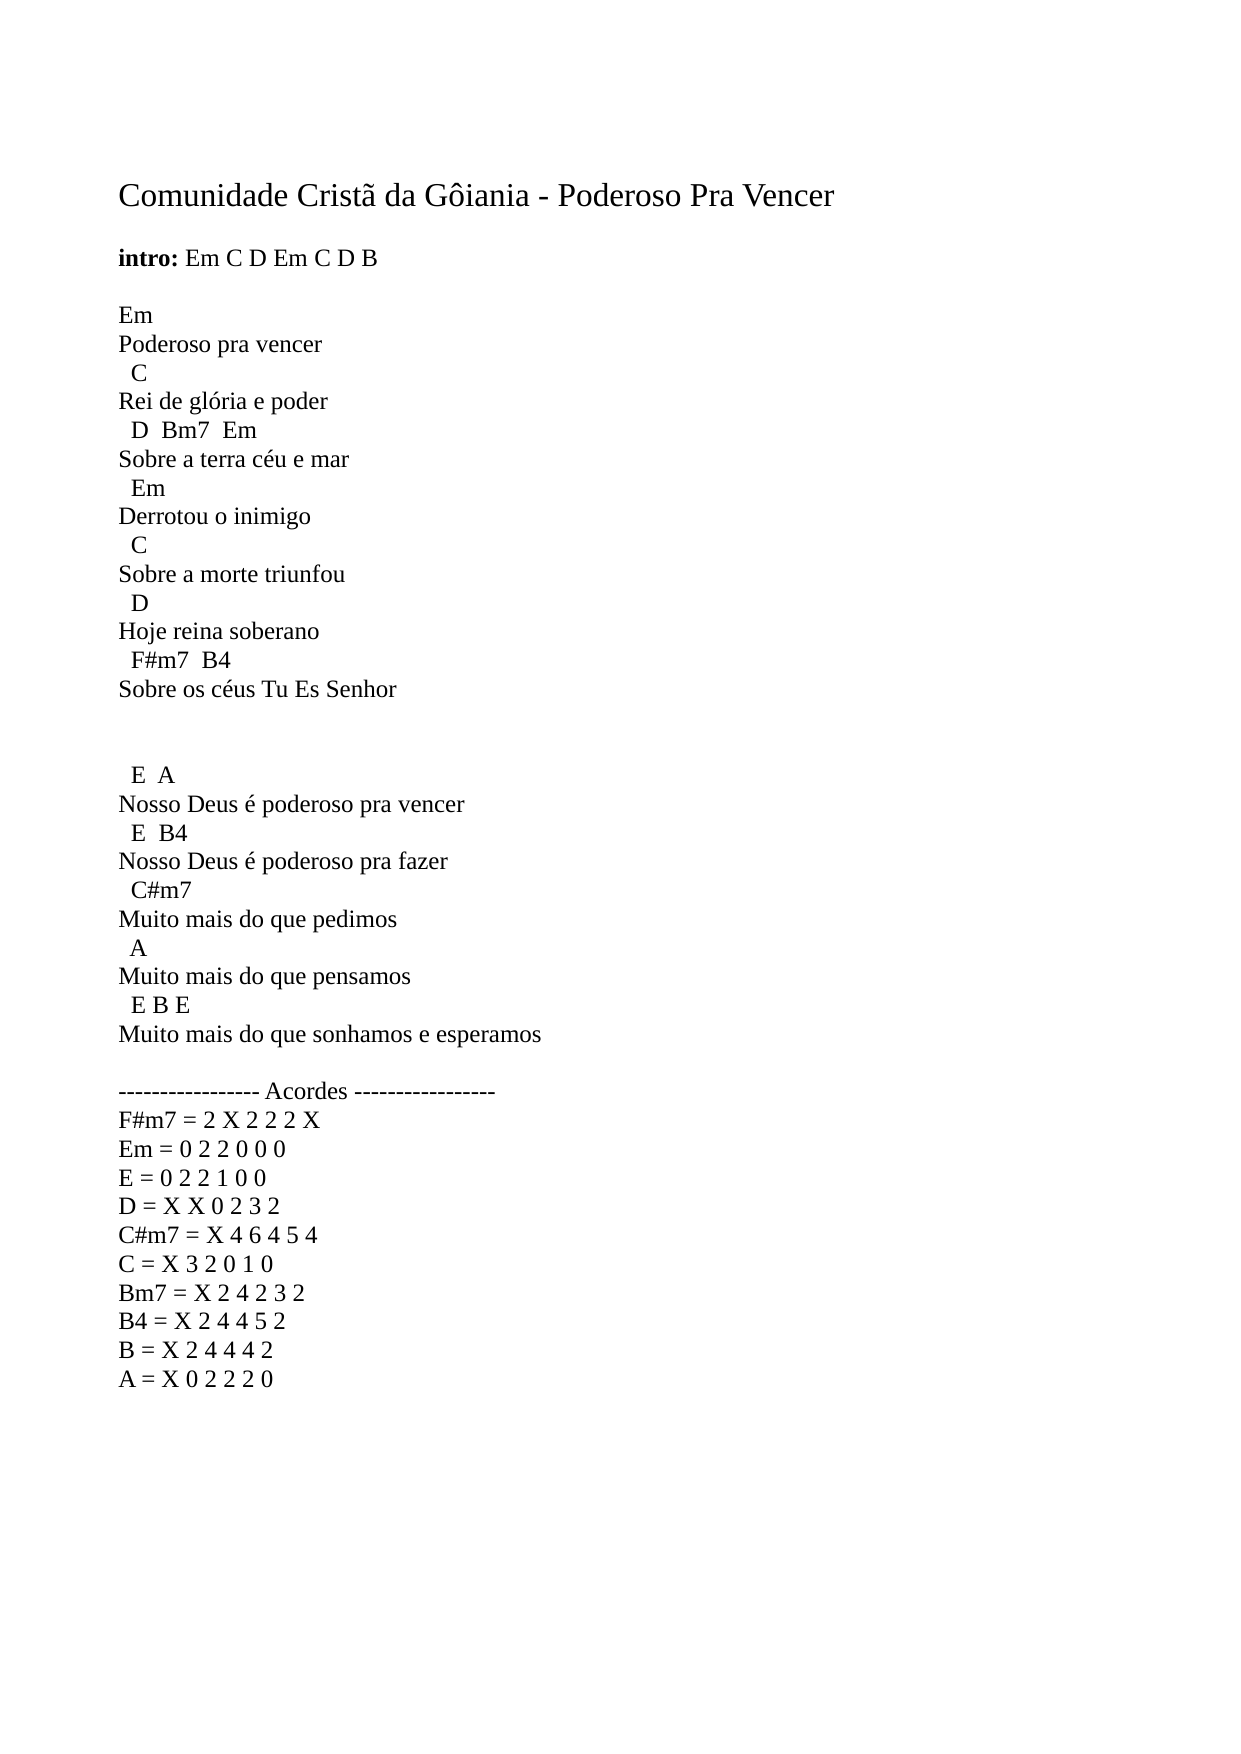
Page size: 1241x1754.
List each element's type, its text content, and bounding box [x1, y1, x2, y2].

text Muito mais do que pedimos [118, 904, 1122, 933]
text Derrotou o inimigo [118, 501, 1122, 530]
text F#m7 = 2 X 2 2 2 X [118, 1105, 1122, 1134]
text Em [118, 300, 1122, 329]
text Em [118, 473, 1122, 501]
text C = X 3 2 0 1 0 [118, 1249, 1122, 1278]
text E A [118, 760, 1122, 789]
text B = X 2 4 4 4 2 [118, 1335, 1122, 1364]
text E = 0 2 2 1 0 0 [118, 1163, 1122, 1191]
text Comunidade Cristã da Gôiania - Poderoso Pra Vencer [118, 176, 1122, 214]
text C#m7 [118, 875, 1122, 904]
text Muito mais do que sonhamos e esperamos [118, 1019, 1122, 1048]
text Sobre a terra céu e mar [118, 444, 1122, 473]
text C [118, 358, 1122, 386]
text ----------------- Acordes ----------------- [118, 1076, 1122, 1105]
text F#m7 B4 [118, 645, 1122, 674]
text C#m7 = X 4 6 4 5 4 [118, 1220, 1122, 1249]
text C [118, 530, 1122, 559]
text E B E [118, 990, 1122, 1019]
text Muito mais do que pensamos [118, 961, 1122, 990]
text intro: Em C D Em C D B [118, 243, 1122, 271]
text E B4 [118, 818, 1122, 846]
text D = X X 0 2 3 2 [118, 1191, 1122, 1220]
text Em = 0 2 2 0 0 0 [118, 1134, 1122, 1163]
text D Bm7 Em [118, 415, 1122, 444]
text A [118, 933, 1122, 961]
text D [118, 588, 1122, 616]
text Bm7 = X 2 4 2 3 2 [118, 1278, 1122, 1306]
text Nosso Deus é poderoso pra vencer [118, 789, 1122, 818]
text Sobre a morte triunfou [118, 559, 1122, 588]
text Hoje reina soberano [118, 616, 1122, 645]
text Poderoso pra vencer [118, 329, 1122, 358]
text Rei de glória e poder [118, 386, 1122, 415]
text B4 = X 2 4 4 5 2 [118, 1306, 1122, 1335]
text Sobre os céus Tu Es Senhor [118, 674, 1122, 703]
text A = X 0 2 2 2 0 [118, 1364, 1122, 1393]
text Nosso Deus é poderoso pra fazer [118, 846, 1122, 875]
